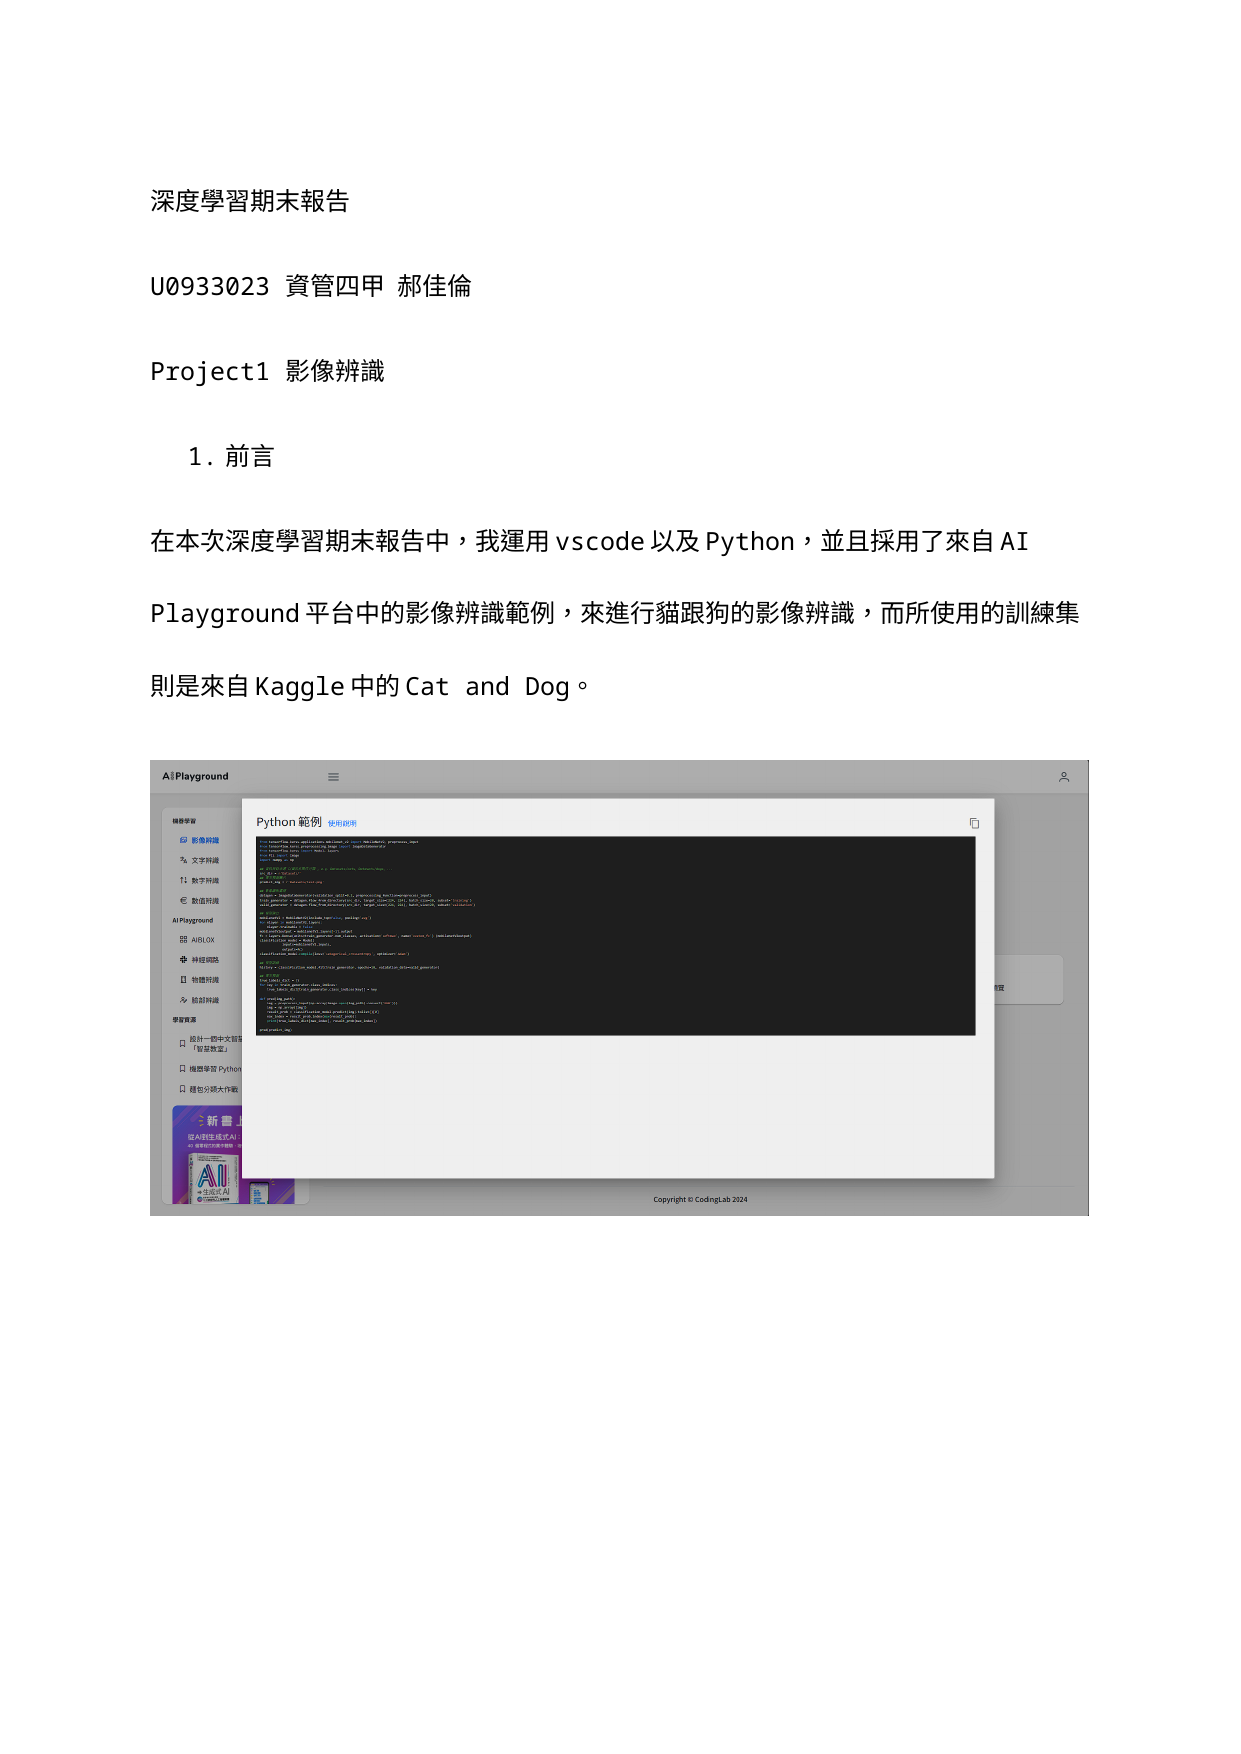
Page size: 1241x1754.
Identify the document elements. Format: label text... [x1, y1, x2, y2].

text 在本次深度學習期末報告中，我運用vscode以及Python，並且採用了來自AI Playground平台中的影像辨識範例，來進行貓跟狗的影像辨識，而所使用的訓練集則是來自Kaggle中的Cat and Dog。 [150, 498, 1090, 705]
text U0933023 資管四甲 郝佳倫 [150, 243, 1090, 306]
list 前言 [187, 413, 1090, 475]
text Project1 影像辨識 [150, 328, 1090, 391]
picture [150, 760, 1089, 1216]
text 深度學習期末報告 [150, 158, 1090, 221]
